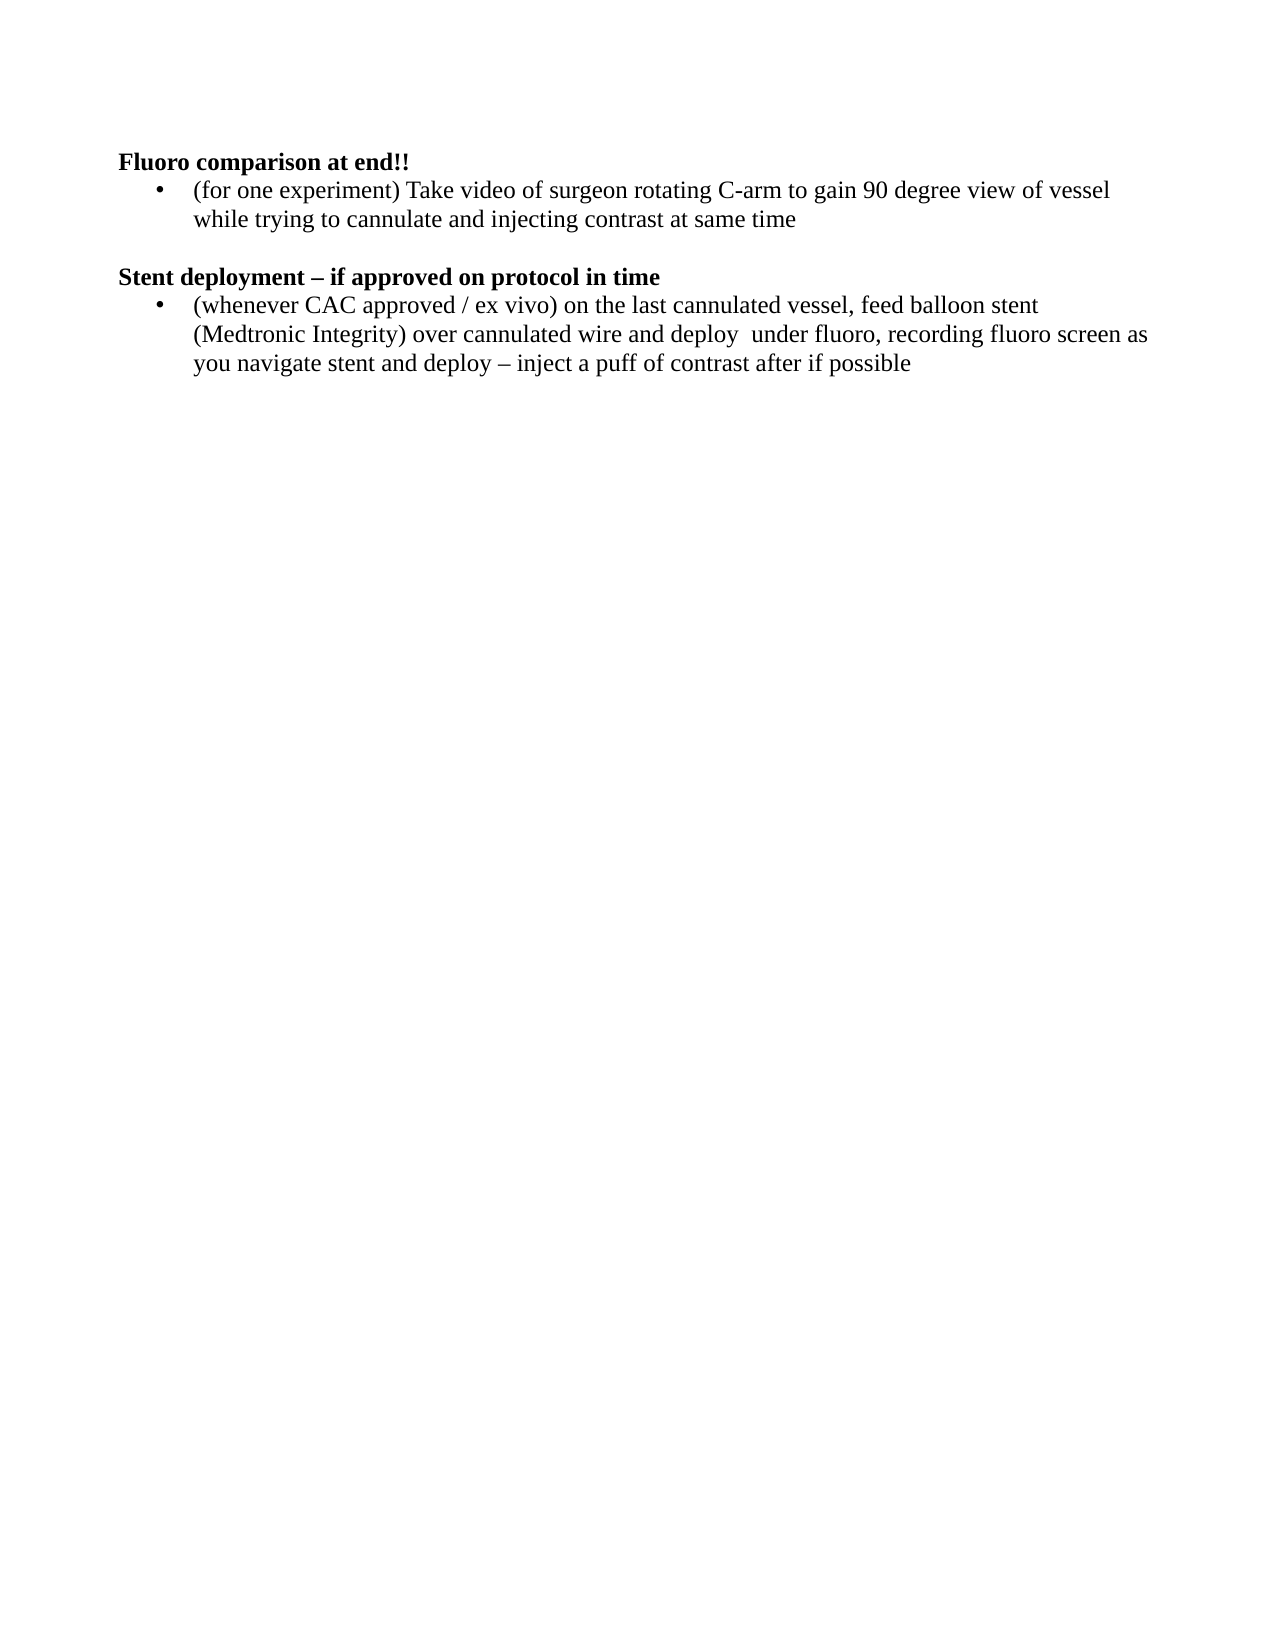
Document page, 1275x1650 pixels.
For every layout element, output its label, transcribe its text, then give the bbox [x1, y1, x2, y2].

list (for one experiment) Take video of surgeon rotating C-arm to gain 90 degree view of vessel while trying to cannulate and injecting contrast at same time [156, 176, 1157, 233]
text Stent deployment – if approved on protocol in time [118, 262, 1157, 291]
list (whenever CAC approved / ex vivo) on the last cannulated vessel, feed balloon stent (Medtronic Integrity) over cannulated wire and deploy under fluoro, recording fluoro screen as you navigate stent and deploy – inject a puff of contrast after if possible [156, 291, 1157, 377]
text Fluoro comparison at end!! [118, 147, 1157, 176]
